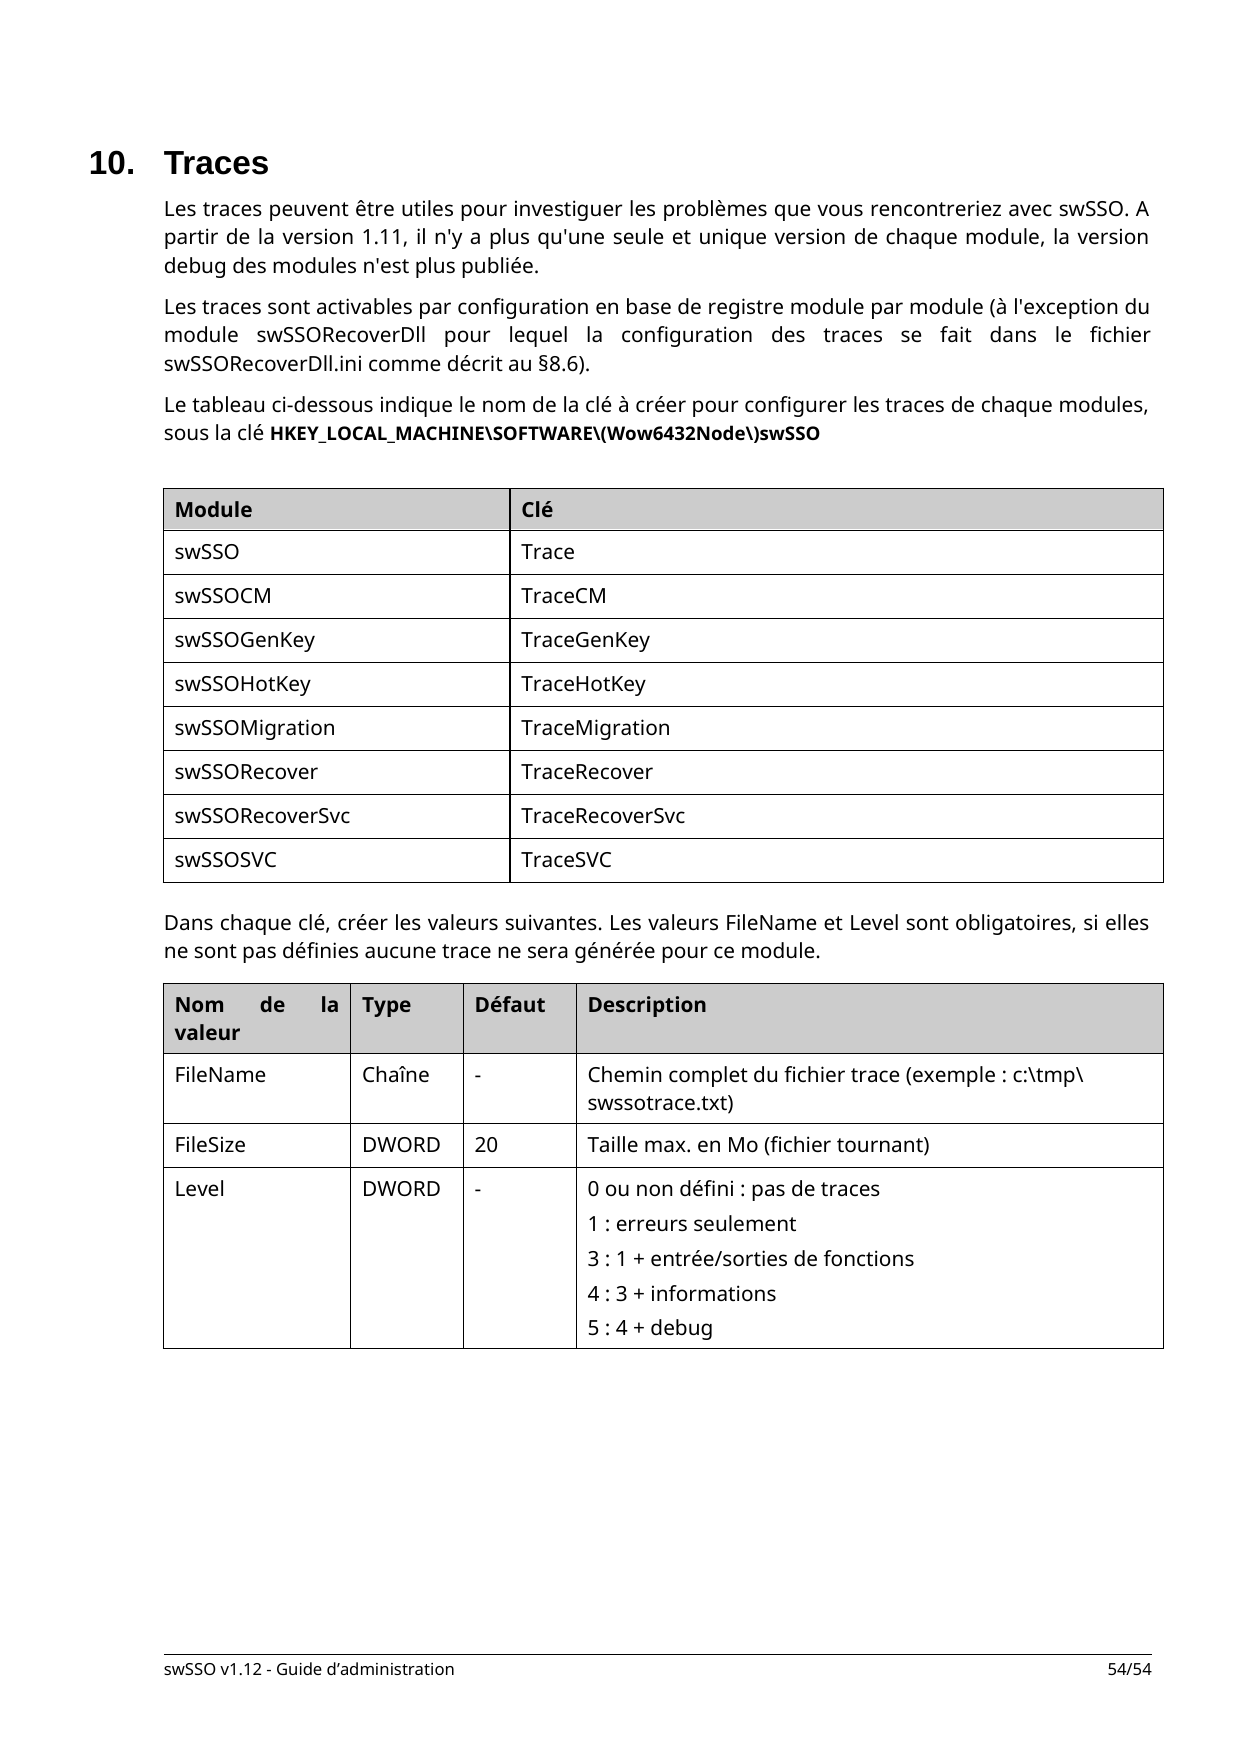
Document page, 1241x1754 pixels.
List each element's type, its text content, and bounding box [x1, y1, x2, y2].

table_cell TraceMigration [511, 707, 1163, 750]
text Les traces sont activables par configuration en base de registre module par module (à l'exception du module swSSORecoverDll pour lequel la configuration des traces se fait dans le fichier swSSORecoverDll.ini comme décrit au §8.6). [164, 292, 1152, 377]
table_cell DWORD [351, 1168, 463, 1348]
table_cell swSSORecoverSvc [164, 795, 509, 838]
table_cell 20 [464, 1124, 576, 1167]
table_cell TraceCM [511, 575, 1163, 618]
table_cell swSSOGenKey [164, 619, 509, 662]
text Dans chaque clé, créer les valeurs suivantes. Les valeurs FileName et Level sont obligatoires, si elles ne sont pas définies aucune trace ne sera générée pour ce module. [164, 908, 1152, 965]
table_cell swSSOSVC [164, 839, 509, 882]
text Les traces peuvent être utiles pour investiguer les problèmes que vous rencontreriez avec swSSO. A partir de la version 1.11, il n'y a plus qu'une seule et unique version de chaque module, la version debug des modules n'est plus publiée. [164, 194, 1152, 279]
table_cell Chemin complet du fichier trace (exemple : c:\tmp\swssotrace.txt) [577, 1054, 1163, 1123]
table_cell swSSOMigration [164, 707, 509, 750]
text Le tableau ci-dessous indique le nom de la clé à créer pour configurer les traces de chaque modules, sous la clé HKEY_LOCAL_MACHINE\SOFTWARE\(Wow6432Node\)swSSO [164, 390, 1152, 447]
table_header Module [164, 489, 509, 529]
table_cell TraceSVC [511, 839, 1163, 882]
table_header Description [577, 984, 1163, 1053]
table_header Type [351, 984, 463, 1053]
table_cell FileSize [164, 1124, 350, 1167]
table_cell swSSOHotKey [164, 663, 509, 706]
table_cell 0 ou non défini : pas de traces 1 : erreurs seulement 3 : 1 + entrée/sorties de fonctions 4 : 3 + informations 5 : 4 + debug [577, 1168, 1163, 1348]
table_cell Chaîne [351, 1054, 463, 1123]
table_cell TraceHotKey [511, 663, 1163, 706]
table_header Défaut [464, 984, 576, 1053]
table_header Clé [511, 489, 1163, 529]
table_cell swSSOCM [164, 575, 509, 618]
table_cell TraceGenKey [511, 619, 1163, 662]
table_cell TraceRecover [511, 751, 1163, 794]
table_cell - [464, 1054, 576, 1123]
table_cell DWORD [351, 1124, 463, 1167]
table_cell swSSORecover [164, 751, 509, 794]
table_cell Level [164, 1168, 350, 1348]
table_cell Trace [511, 531, 1163, 573]
table_cell - [464, 1168, 576, 1348]
table_header Nom de la valeur [164, 984, 350, 1053]
table_cell TraceRecoverSvc [511, 795, 1163, 838]
table_cell swSSO [164, 531, 509, 573]
subtitle Traces [89, 143, 1152, 182]
table_cell Taille max. en Mo (fichier tournant) [577, 1124, 1163, 1167]
table_cell FileName [164, 1054, 350, 1123]
